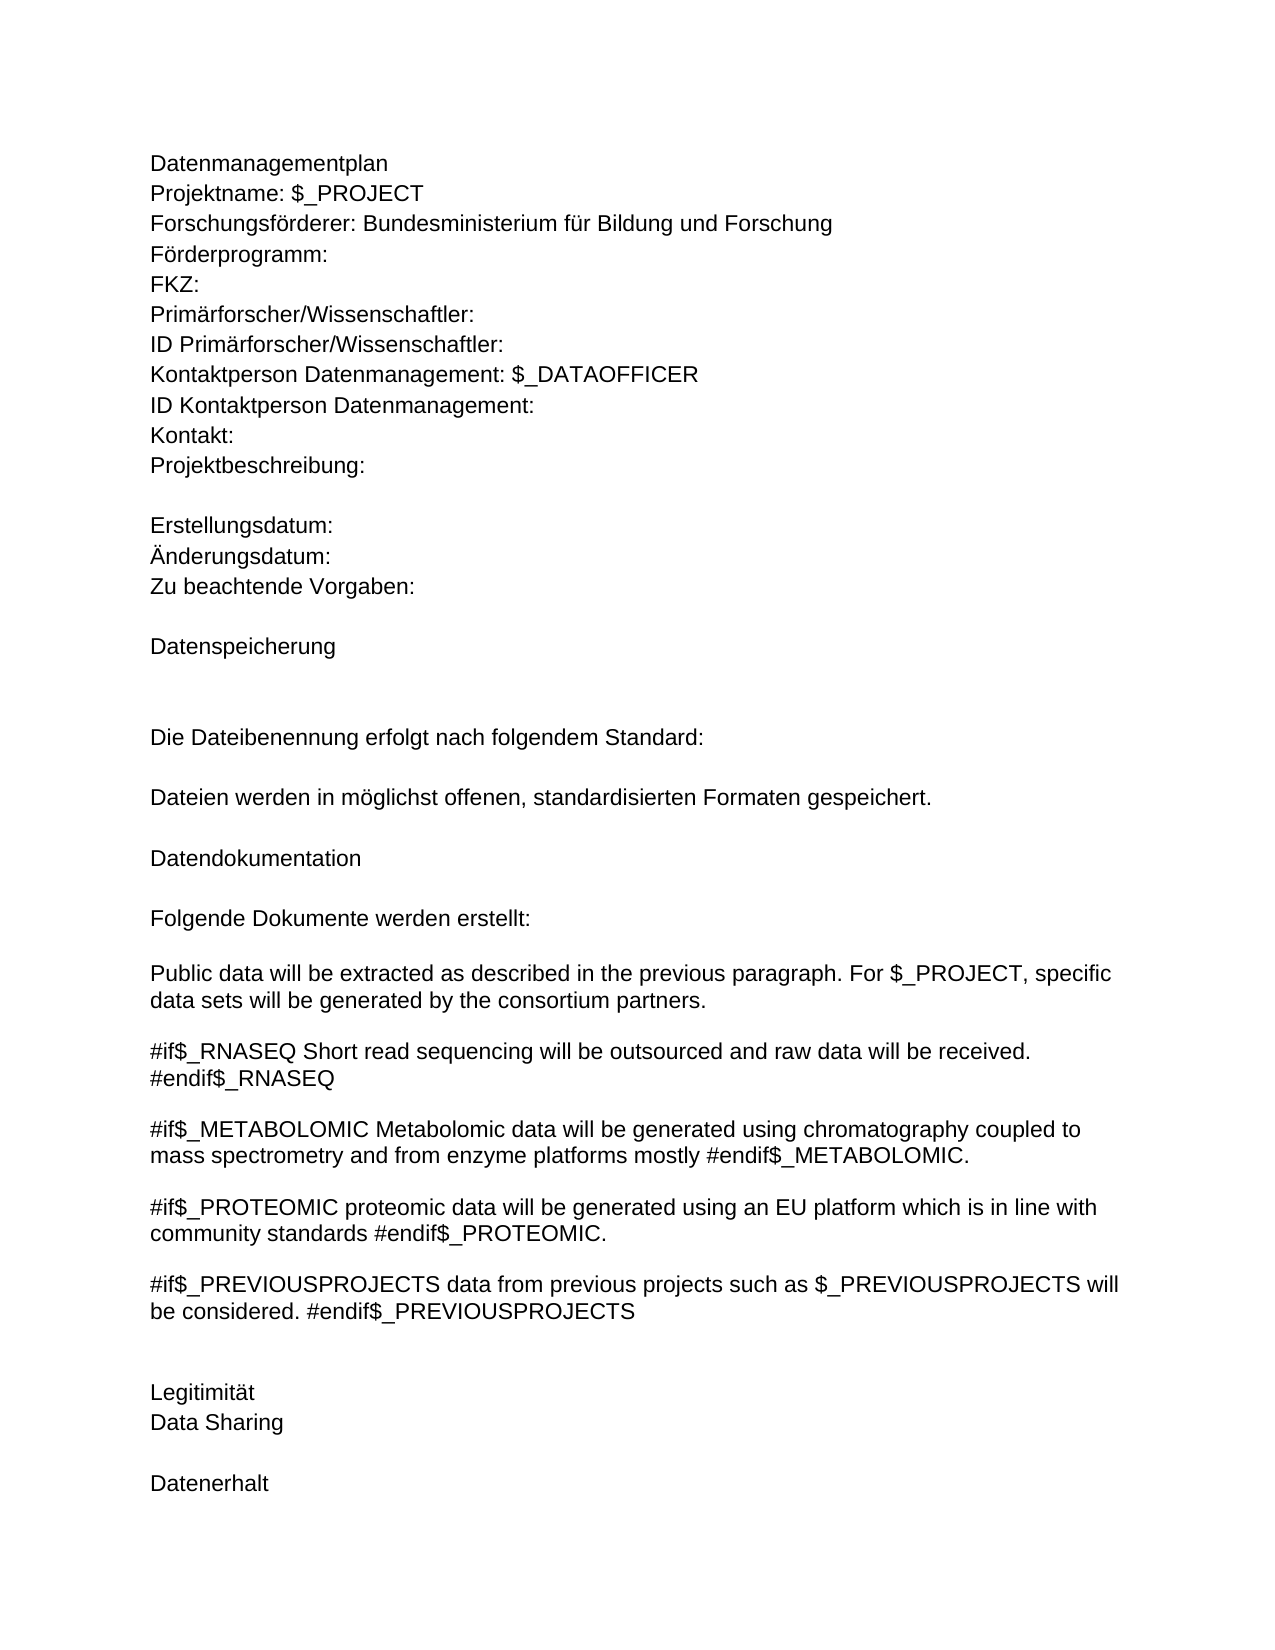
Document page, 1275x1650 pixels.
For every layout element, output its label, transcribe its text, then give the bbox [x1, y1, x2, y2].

text Die Dateibenennung erfolgt nach folgendem Standard: [150, 724, 1125, 750]
text Förderprogramm: [150, 241, 1125, 267]
text Projektname: $_PROJECT [150, 180, 1125, 207]
text Datenerhalt [150, 1470, 1125, 1496]
text Folgende Dokumente werden erstellt: [150, 905, 1125, 932]
text Projektbeschreibung: [150, 452, 1125, 478]
text Primärforscher/Wissenschaftler: [150, 301, 1125, 327]
text Erstellungsdatum: [150, 512, 1125, 539]
text #if$_RNASEQ Short read sequencing will be outsourced and raw data will be received. #endif$_RNASEQ [150, 1038, 1125, 1091]
text Datendokumentation [150, 845, 1125, 871]
text Dateien werden in möglichst offenen, standardisierten Formaten gespeichert. [150, 784, 1125, 811]
text Forschungsförderer: Bundesministerium für Bildung und Forschung [150, 210, 1125, 237]
text Datenmanagementplan [150, 150, 1125, 176]
text Legitimität [150, 1379, 1125, 1406]
text Kontaktperson Datenmanagement: $_DATAOFFICER [150, 361, 1125, 388]
text Zu beachtende Vorgaben: [150, 573, 1125, 599]
text Datenspeicherung [150, 633, 1125, 660]
text Data Sharing [150, 1409, 1125, 1436]
text ID Kontaktperson Datenmanagement: [150, 392, 1125, 418]
text ID Primärforscher/Wissenschaftler: [150, 331, 1125, 358]
text FKZ: [150, 271, 1125, 297]
text Änderungsdatum: [150, 543, 1125, 569]
text Public data will be extracted as described in the previous paragraph. For $_PROJECT, specific data sets will be generated by the consortium partners. [150, 960, 1125, 1013]
text #if$_PROTEOMIC proteomic data will be generated using an EU platform which is in line with community standards #endif$_PROTEOMIC. [150, 1193, 1125, 1246]
text #if$_METABOLOMIC Metabolomic data will be generated using chromatography coupled to mass spectrometry and from enzyme platforms mostly #endif$_METABOLOMIC. [150, 1116, 1125, 1168]
text #if$_PREVIOUSPROJECTS data from previous projects such as $_PREVIOUSPROJECTS will be considered. #endif$_PREVIOUSPROJECTS [150, 1271, 1125, 1324]
text Kontakt: [150, 422, 1125, 448]
